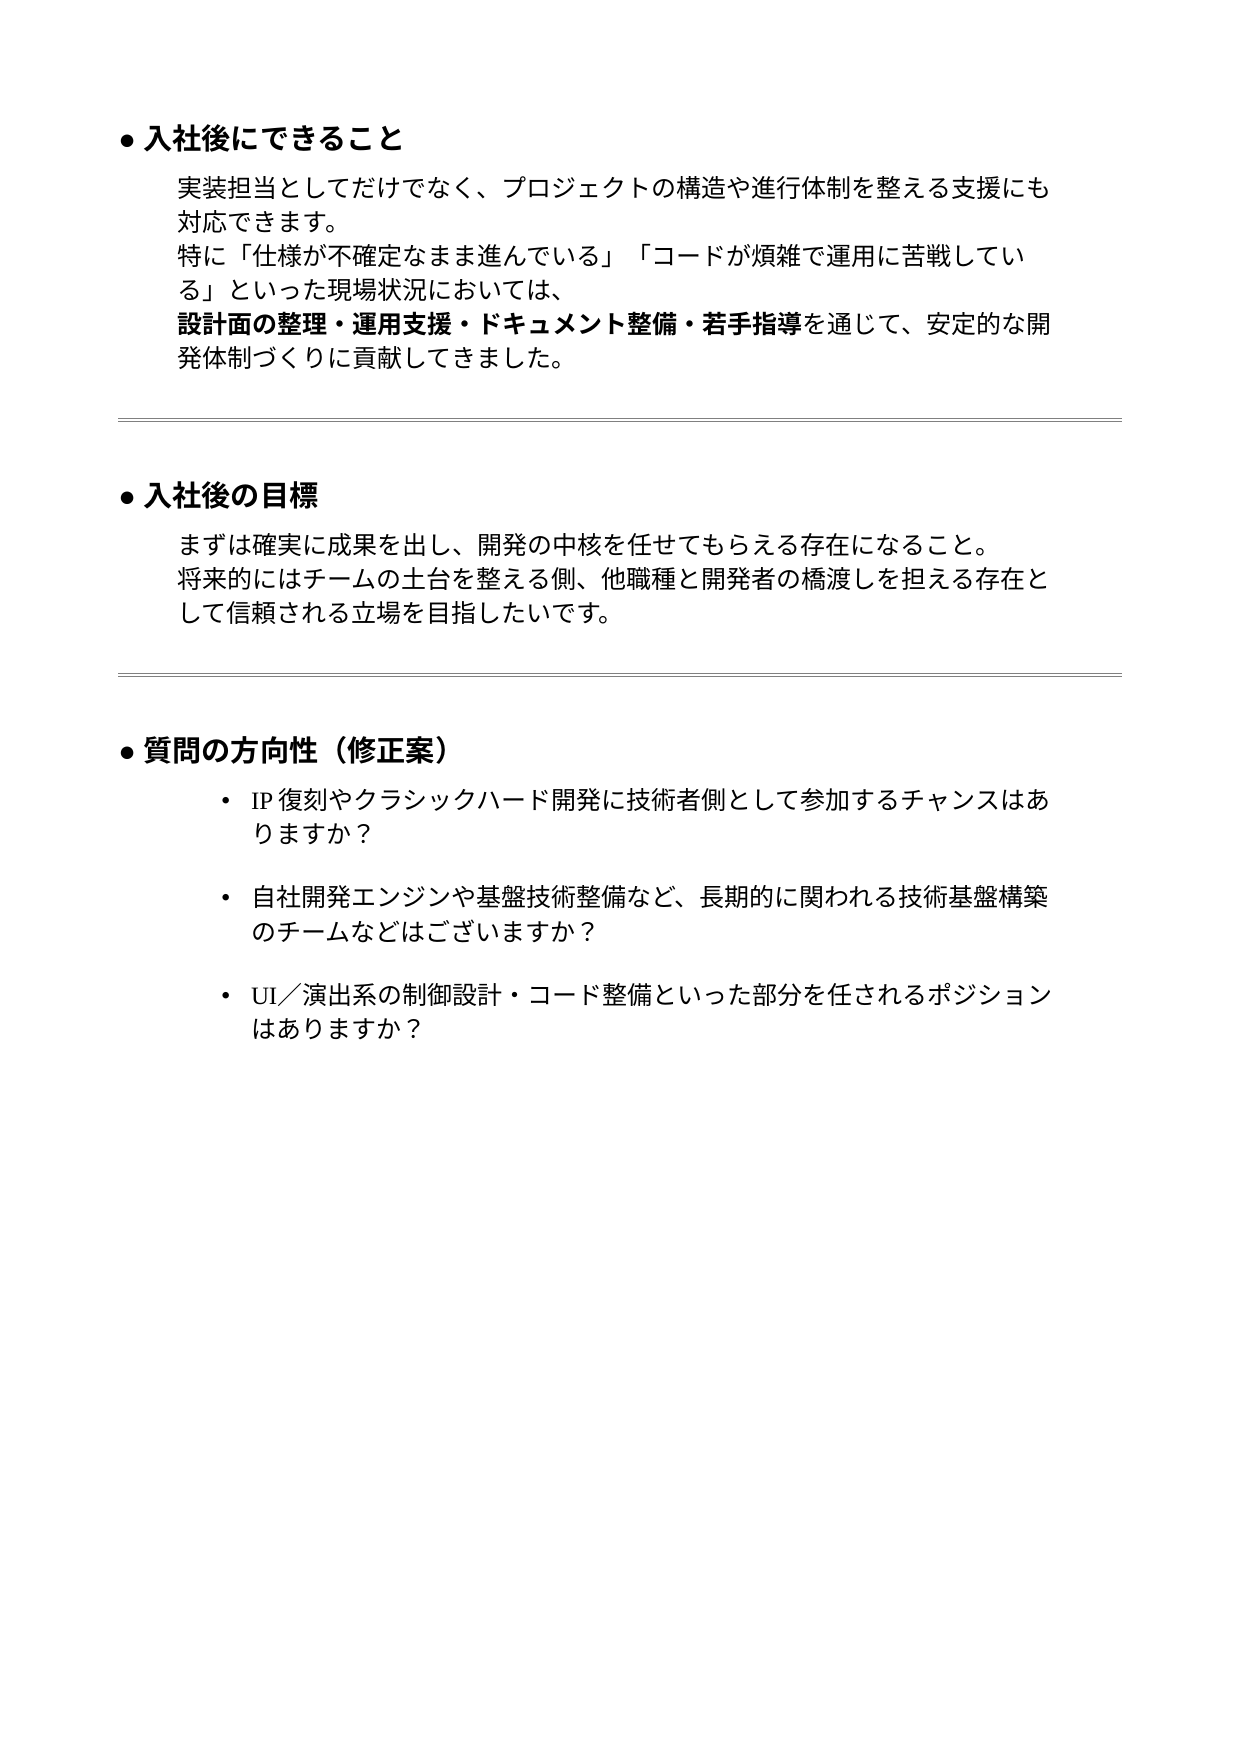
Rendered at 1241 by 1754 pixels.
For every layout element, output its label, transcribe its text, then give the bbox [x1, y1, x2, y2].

list UI／演出系の制御設計・コード整備といった部分を任されるポジションはありますか？ [221, 978, 1063, 1046]
subtitle ● 入社後の目標 [118, 475, 1122, 515]
list 自社開発エンジンや基盤技術整備など、長期的に関われる技術基盤構築のチームなどはございますか？ [221, 880, 1063, 948]
subtitle ● 質問の方向性（修正案） [118, 730, 1122, 770]
list IP復刻やクラシックハード開発に技術者側として参加するチャンスはありますか？ [221, 782, 1063, 851]
subtitle ● 入社後にできること [118, 118, 1122, 158]
text 実装担当としてだけでなく、プロジェクトの構造や進行体制を整える支援にも対応できます。 特に「仕様が不確定なまま進んでいる」「コードが煩雑で運用に苦戦している」といった現場状況においては、 設計面の整理・運用支援・ドキュメント整備・若手指導を通じて、安定的な開発体制づくりに貢献してきました。 [177, 170, 1063, 375]
text まずは確実に成果を出し、開発の中核を任せてもらえる存在になること。 将来的にはチームの土台を整える側、他職種と開発者の橋渡しを担える存在として信頼される立場を目指したいです。 [177, 527, 1063, 630]
